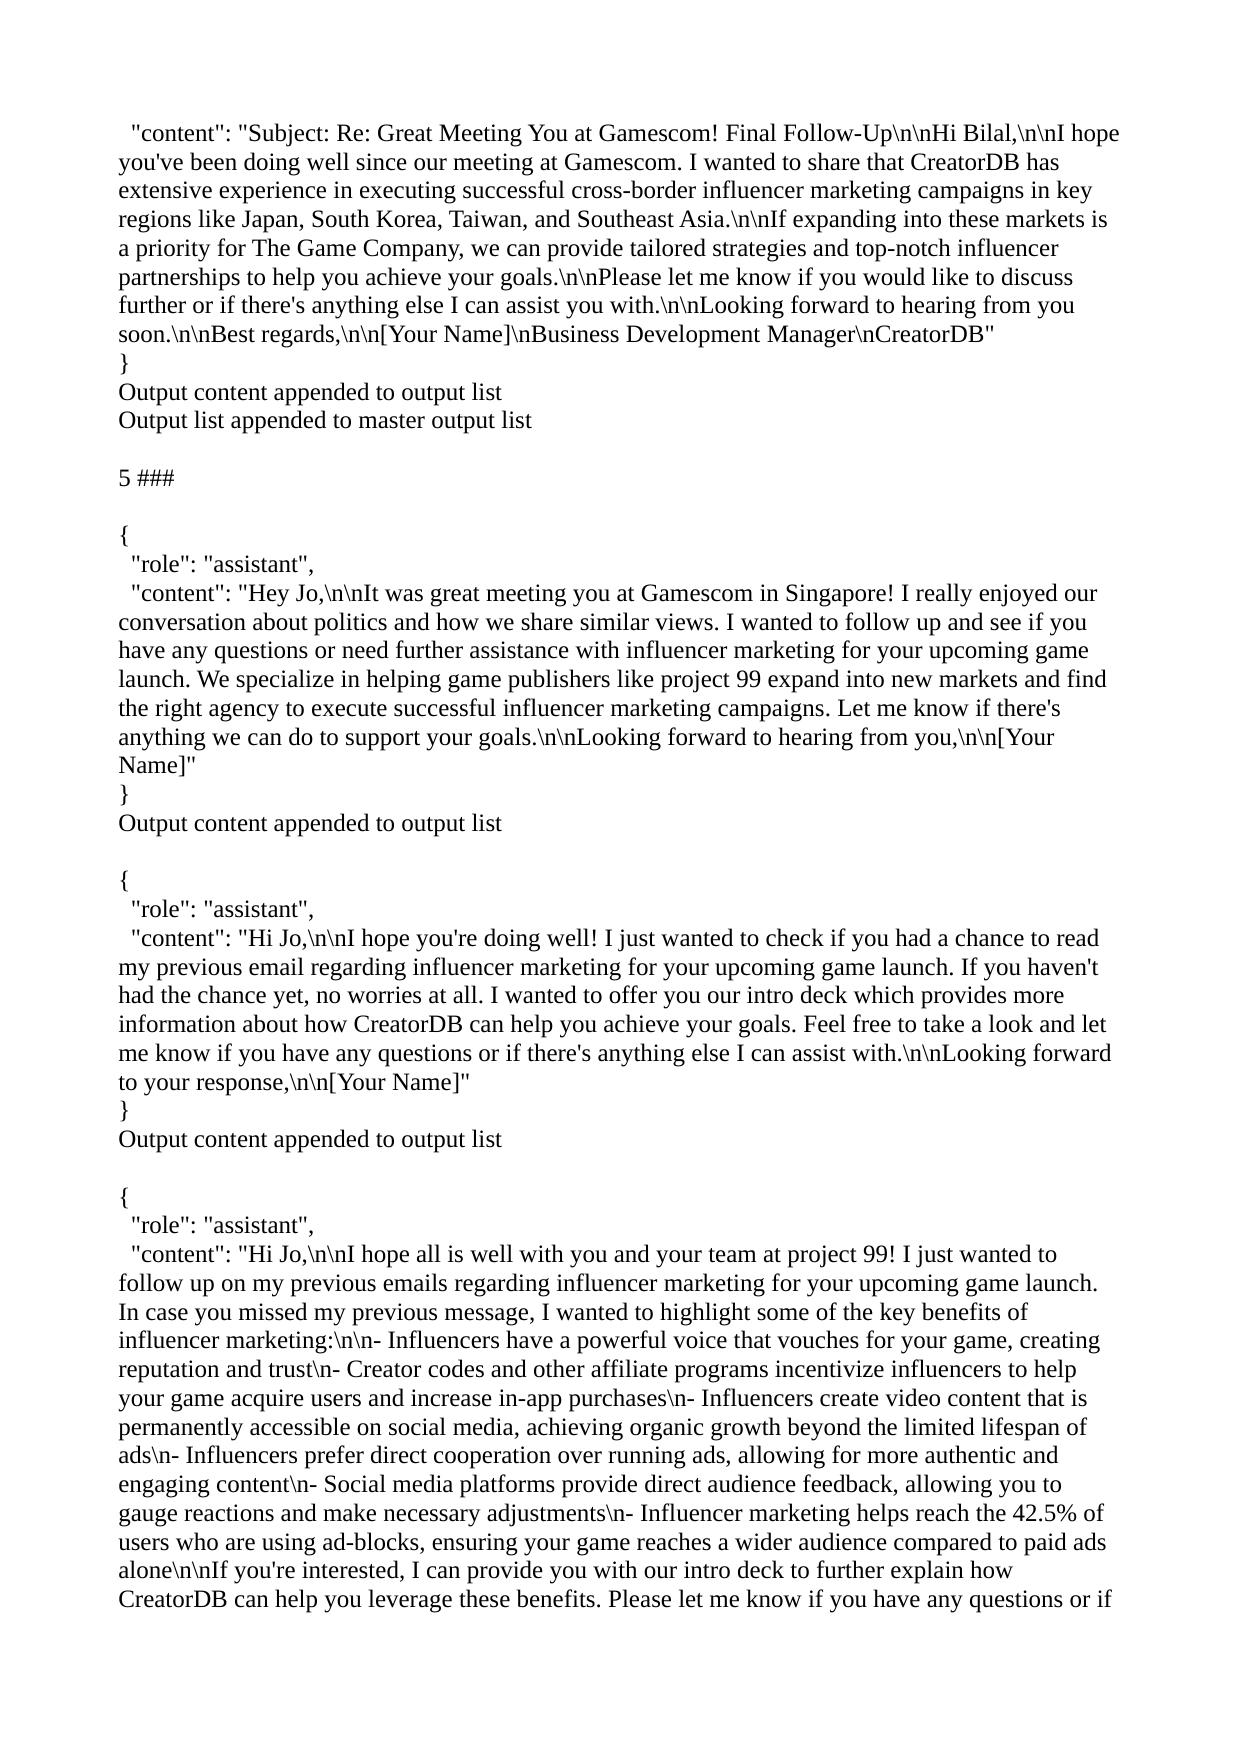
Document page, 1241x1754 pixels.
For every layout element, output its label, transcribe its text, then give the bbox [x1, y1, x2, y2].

text Output content appended to output list [118, 377, 1122, 406]
text "content": "Hey Jo,\n\nIt was great meeting you at Gamescom in Singapore! I really enjoyed our conversation about politics and how we share similar views. I wanted to follow up and see if you have any questions or need further assistance with influencer marketing for your upcoming game launch. We specialize in helping game publishers like project 99 expand into new markets and find the right agency to execute successful influencer marketing campaigns. Let me know if there's anything we can do to support your goals.\n\nLooking forward to hearing from you,\n\n[Your Name]" [118, 578, 1122, 779]
text Output list appended to master output list [118, 406, 1122, 434]
text Output content appended to output list [118, 1124, 1122, 1153]
text } [118, 348, 1122, 377]
text "content": "Hi Jo,\n\nI hope you're doing well! I just wanted to check if you had a chance to read my previous email regarding influencer marketing for your upcoming game launch. If you haven't had the chance yet, no worries at all. I wanted to offer you our intro deck which provides more information about how CreatorDB can help you achieve your goals. Feel free to take a look and let me know if you have any questions or if there's anything else I can assist with.\n\nLooking forward to your response,\n\n[Your Name]" [118, 923, 1122, 1096]
text "content": "Subject: Re: Great Meeting You at Gamescom! Final Follow-Up\n\nHi Bilal,\n\nI hope you've been doing well since our meeting at Gamescom. I wanted to share that CreatorDB has extensive experience in executing successful cross-border influencer marketing campaigns in key regions like Japan, South Korea, Taiwan, and Southeast Asia.\n\nIf expanding into these markets is a priority for The Game Company, we can provide tailored strategies and top-notch influencer partnerships to help you achieve your goals.\n\nPlease let me know if you would like to discuss further or if there's anything else I can assist you with.\n\nLooking forward to hearing from you soon.\n\nBest regards,\n\n[Your Name]\nBusiness Development Manager\nCreatorDB" [118, 118, 1122, 348]
text "role": "assistant", [118, 1211, 1122, 1239]
text { [118, 1182, 1122, 1211]
text 5 ### [118, 463, 1122, 492]
text { [118, 521, 1122, 549]
text "content": "Hi Jo,\n\nI hope all is well with you and your team at project 99! I just wanted to follow up on my previous emails regarding influencer marketing for your upcoming game launch. In case you missed my previous message, I wanted to highlight some of the key benefits of influencer marketing:\n\n- Influencers have a powerful voice that vouches for your game, creating reputation and trust\n- Creator codes and other affiliate programs incentivize influencers to help your game acquire users and increase in-app purchases\n- Influencers create video content that is permanently accessible on social media, achieving organic growth beyond the limited lifespan of ads\n- Influencers prefer direct cooperation over running ads, allowing for more authentic and engaging content\n- Social media platforms provide direct audience feedback, allowing you to gauge reactions and make necessary adjustments\n- Influencer marketing helps reach the 42.5% of users who are using ad-blocks, ensuring your game reaches a wider audience compared to paid ads alone\n\nIf you're interested, I can provide you with our intro deck to further explain how CreatorDB can help you leverage these benefits. Please let me know if you have any questions or if [118, 1239, 1122, 1613]
text { [118, 866, 1122, 894]
text Output content appended to output list [118, 808, 1122, 837]
text } [118, 1096, 1122, 1124]
text "role": "assistant", [118, 549, 1122, 578]
text "role": "assistant", [118, 894, 1122, 923]
text } [118, 779, 1122, 808]
